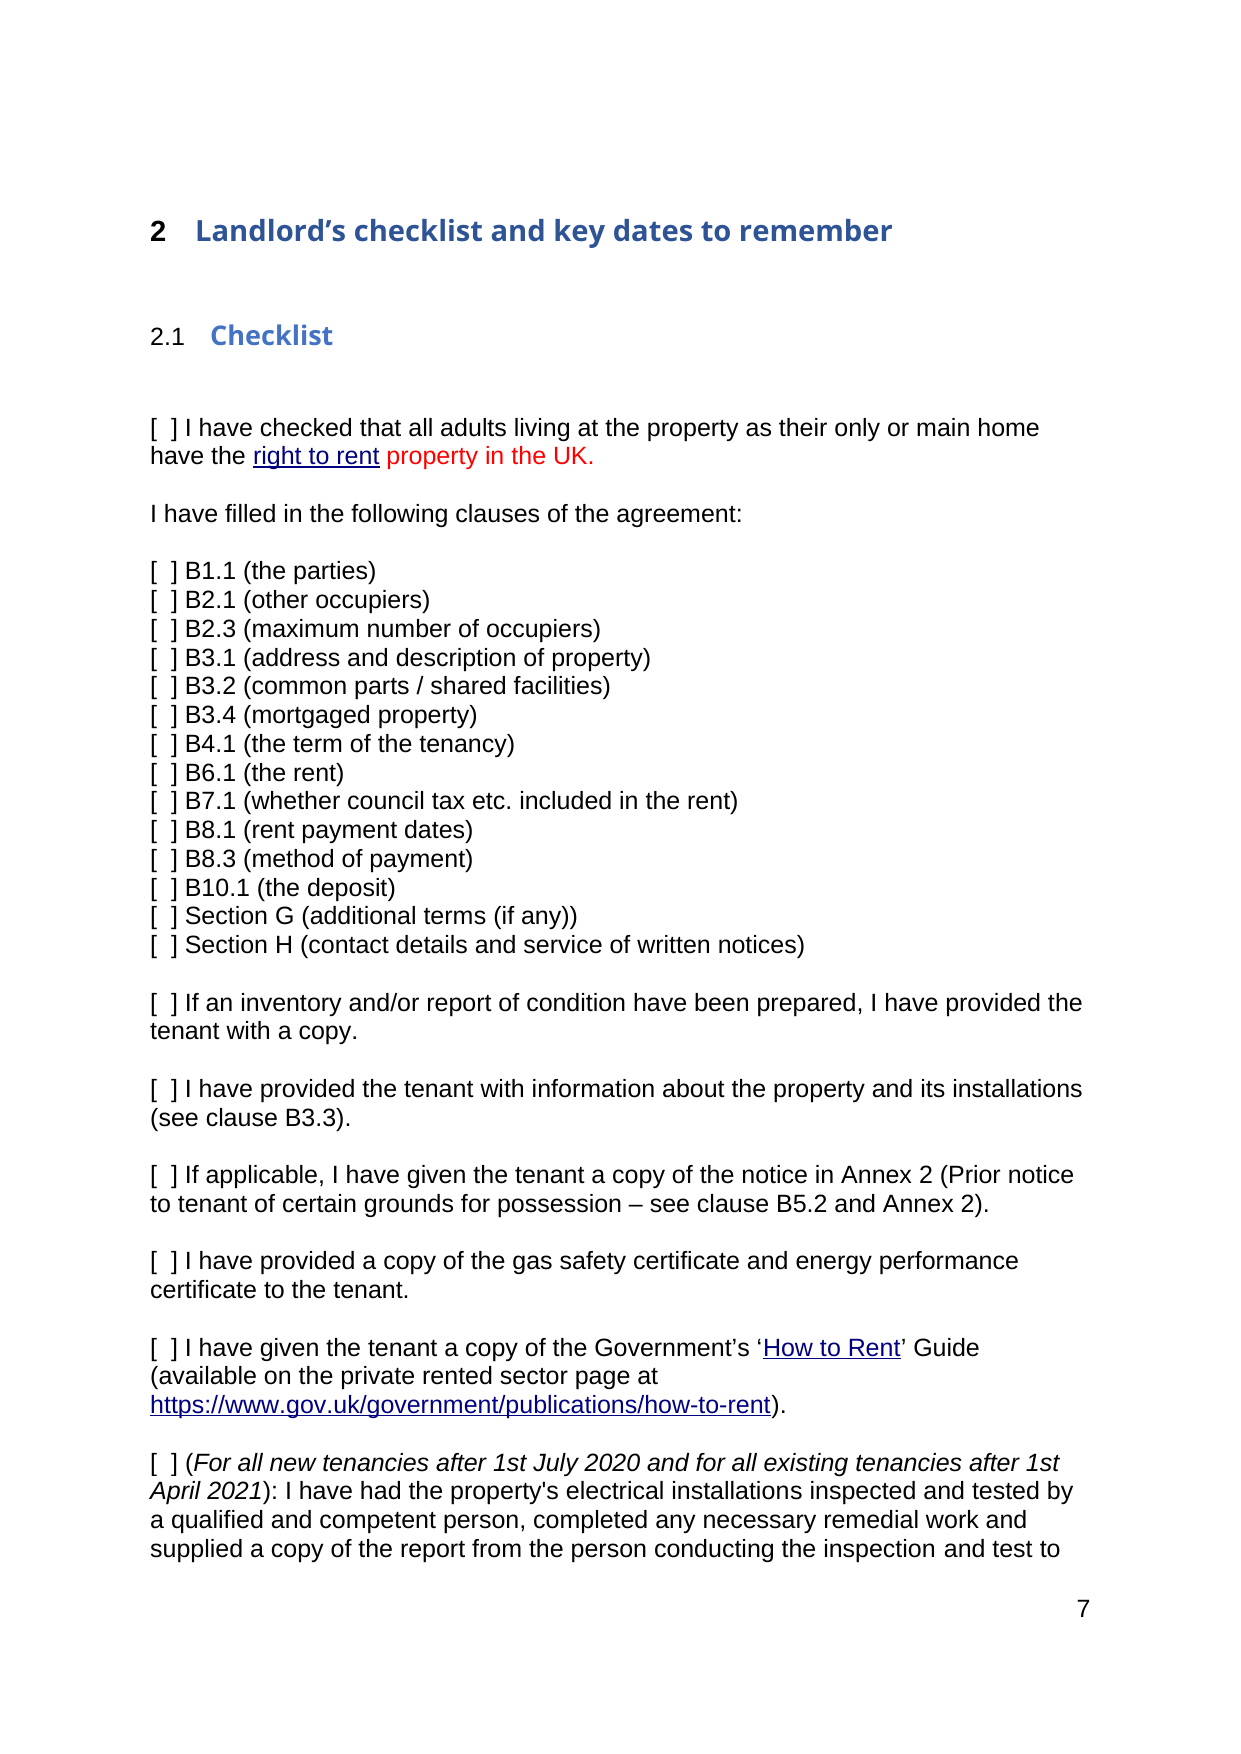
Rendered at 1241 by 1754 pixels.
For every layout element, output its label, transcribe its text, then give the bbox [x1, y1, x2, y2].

text I have filled in the following clauses of the agreement: [150, 499, 1090, 528]
text [ ] B3.2 (common parts / shared facilities) [150, 671, 1090, 700]
text [ ] B3.4 (mortgaged property) [150, 700, 1090, 729]
text [ ] Section G (additional terms (if any)) [150, 901, 1090, 930]
text [ ] B8.1 (rent payment dates) [150, 815, 1090, 844]
text [ ] B8.3 (method of payment) [150, 844, 1090, 873]
text [ ] B7.1 (whether council tax etc. included in the rent) [150, 786, 1090, 815]
text [ ] I have given the tenant a copy of the Government’s ‘How to Rent’ Guide (available on the private rented sector page at https://www.gov.uk/government/publications/how-to-rent). [150, 1333, 1090, 1419]
text [ ] B1.1 (the parties) [150, 556, 1090, 585]
text [ ] B10.1 (the deposit) [150, 873, 1090, 901]
text [ ] I have checked that all adults living at the property as their only or main home have the right to rent property in the UK. [150, 413, 1090, 470]
text [ ] B6.1 (the rent) [150, 758, 1090, 786]
subtitle Checklist [150, 316, 1090, 353]
text [ ] Section H (contact details and service of written notices) [150, 930, 1090, 959]
text [ ] If an inventory and/or report of condition have been prepared, I have provided the tenant with a copy. [150, 988, 1090, 1045]
text [ ] (For all new tenancies after 1st July 2020 and for all existing tenancies after 1st April 2021): I have had the property's electrical installations inspected and tested by a qualified and competent person, completed any necessary remedial work and supplied a copy of the report from the person conducting the inspection and test to [150, 1448, 1090, 1563]
text [ ] If applicable, I have given the tenant a copy of the notice in Annex 2 (Prior notice to tenant of certain grounds for possession – see clause B5.2 and Annex 2). [150, 1160, 1090, 1218]
text [ ] B2.1 (other occupiers) [150, 585, 1090, 614]
text [ ] I have provided a copy of the gas safety certificate and energy performance certificate to the tenant. [150, 1246, 1090, 1304]
text [ ] B4.1 (the term of the tenancy) [150, 729, 1090, 758]
subtitle Landlord’s checklist and key dates to remember [150, 210, 1090, 250]
text [ ] B2.3 (maximum number of occupiers) [150, 614, 1090, 643]
text [ ] I have provided the tenant with information about the property and its installations (see clause B3.3). [150, 1074, 1090, 1131]
text [ ] B3.1 (address and description of property) [150, 643, 1090, 671]
